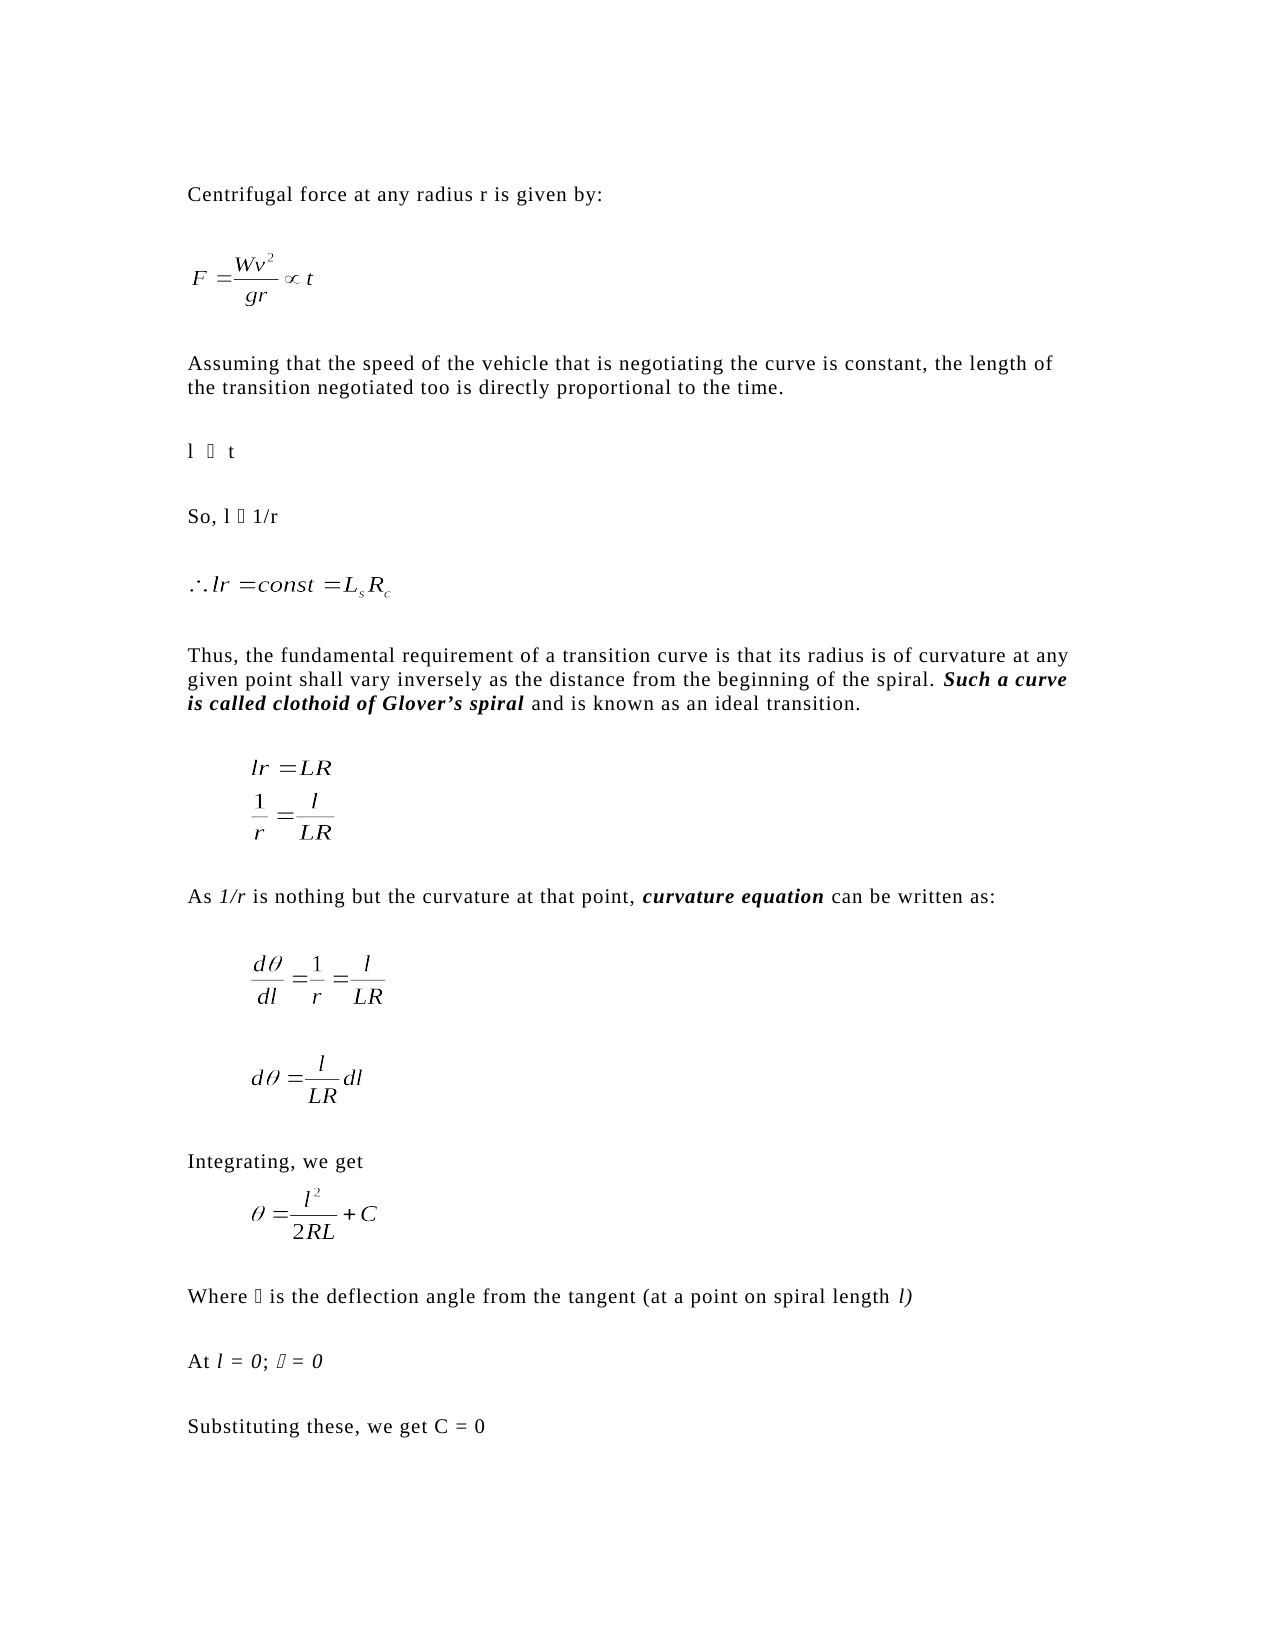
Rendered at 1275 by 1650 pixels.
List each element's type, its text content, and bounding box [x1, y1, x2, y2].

text Centrifugal force at any radius r is given by: [187, 182, 1087, 206]
text Where  is the deflection angle from the tangent (at a point on spiral length l) [187, 1284, 1087, 1308]
text Thus, the fundamental requirement of a transition curve is that its radius is of curvature at any given point shall vary inversely as the distance from the beginning of the spiral. Such a curve is called clothoid of Glover’s spiral and is known as an ideal transition. [187, 643, 1087, 715]
text As 1/r is nothing but the curvature at that point, curvature equation can be written as: [187, 884, 1087, 908]
text Substituting these, we get C = 0 [187, 1414, 1087, 1438]
text At l = 0;  = 0 [187, 1349, 1087, 1373]
text l  t [187, 439, 1087, 463]
text So, l  1/r [187, 504, 1087, 528]
text Assuming that the speed of the vehicle that is negotiating the curve is constant, the length of the transition negotiated too is directly proportional to the time. [187, 351, 1087, 399]
text Integrating, we get [187, 1149, 1087, 1173]
